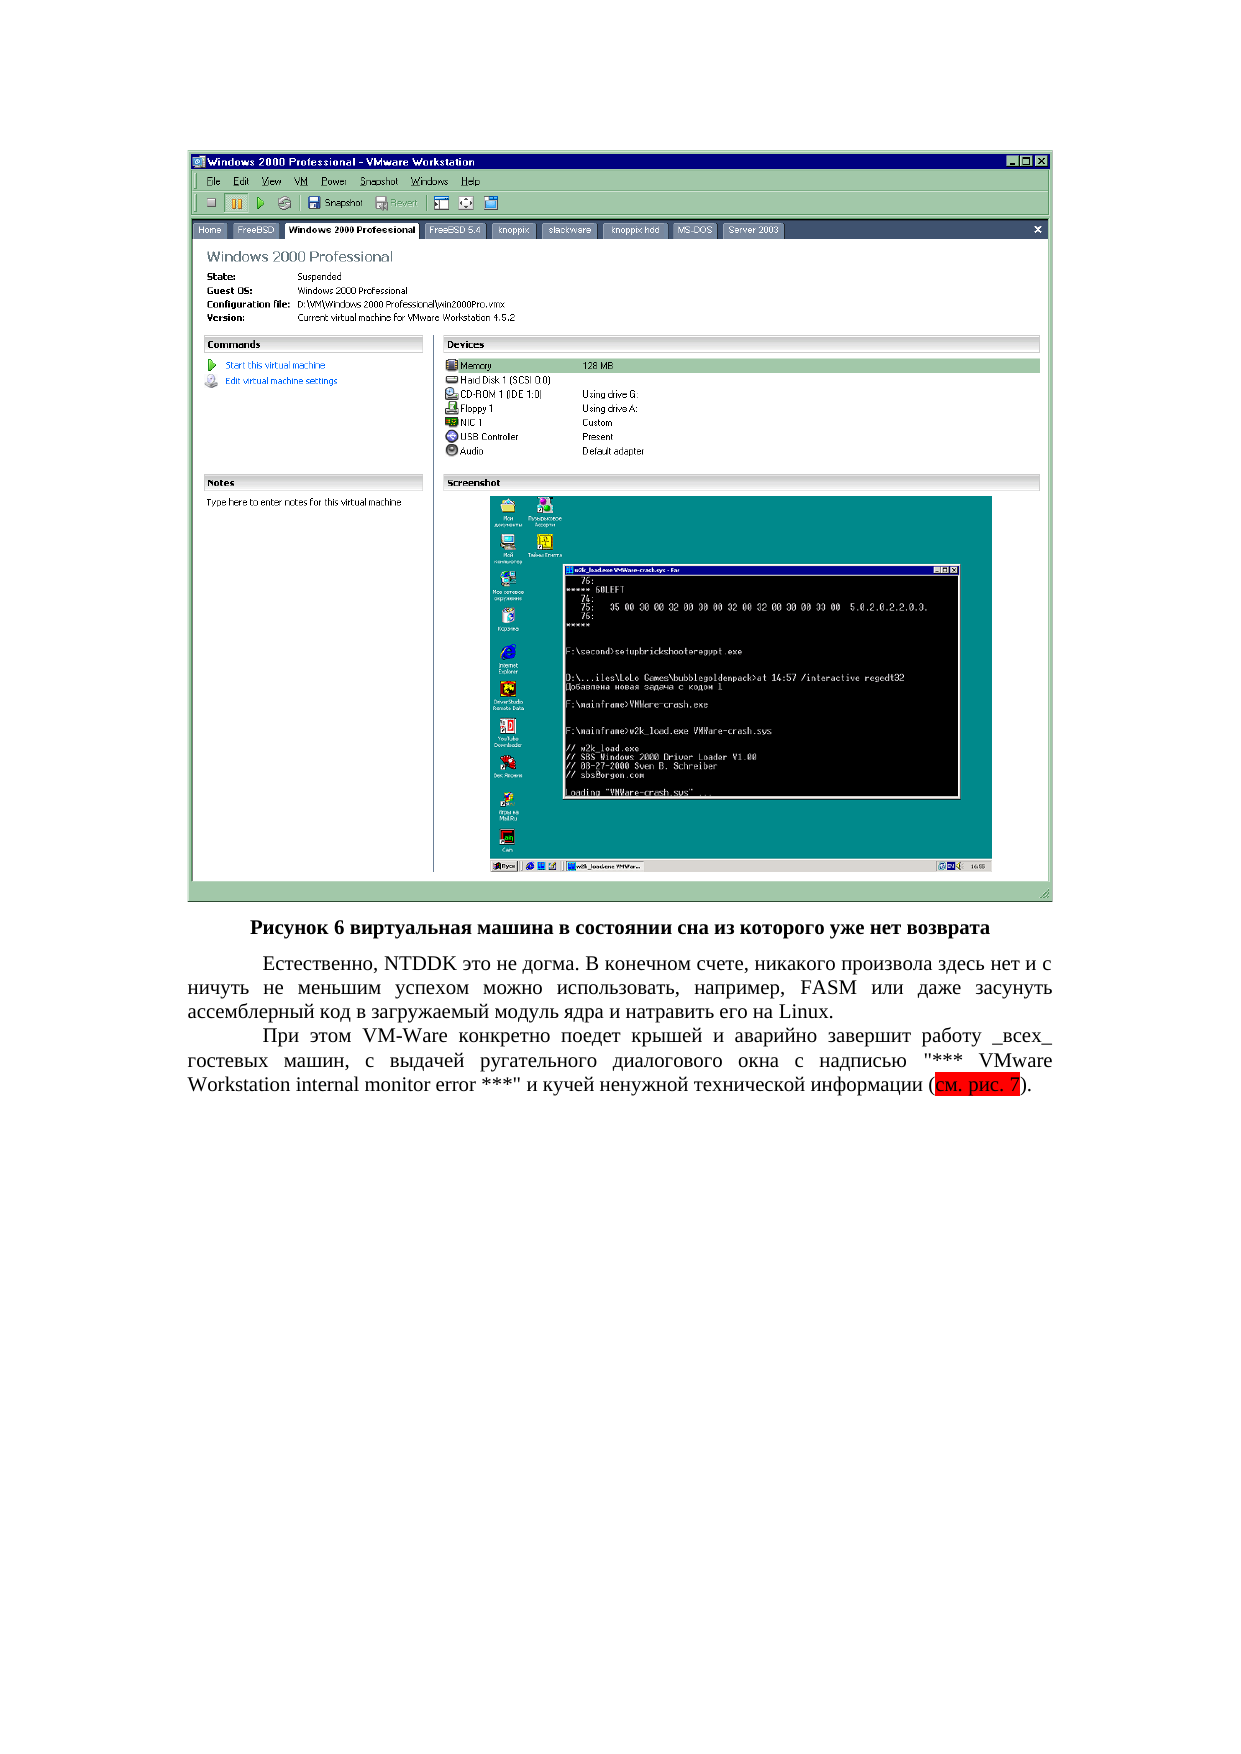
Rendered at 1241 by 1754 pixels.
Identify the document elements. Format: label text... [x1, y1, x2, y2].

picture [187, 150, 1053, 902]
text Рисунок 6 виртуальная машина в состоянии сна из которого уже нет возврата [187, 915, 1053, 939]
text При этом VM-Ware конкретно поедет крышей и аварийно завершит работу _всех_ гостевых машин, с выдачей ругательного диалогового окна с надписью "*** VMware Workstation internal monitor error ***" и кучей ненужной технической информации (см. рис. 7). [187, 1023, 1053, 1096]
text Естественно, NTDDK это не догма. В конечном счете, никакого произвола здесь нет и с ничуть не меньшим успехом можно использовать, например, FASM или даже засунуть ассемблерный код в загружаемый модуль ядра и натравить его на Linux. [187, 951, 1053, 1023]
